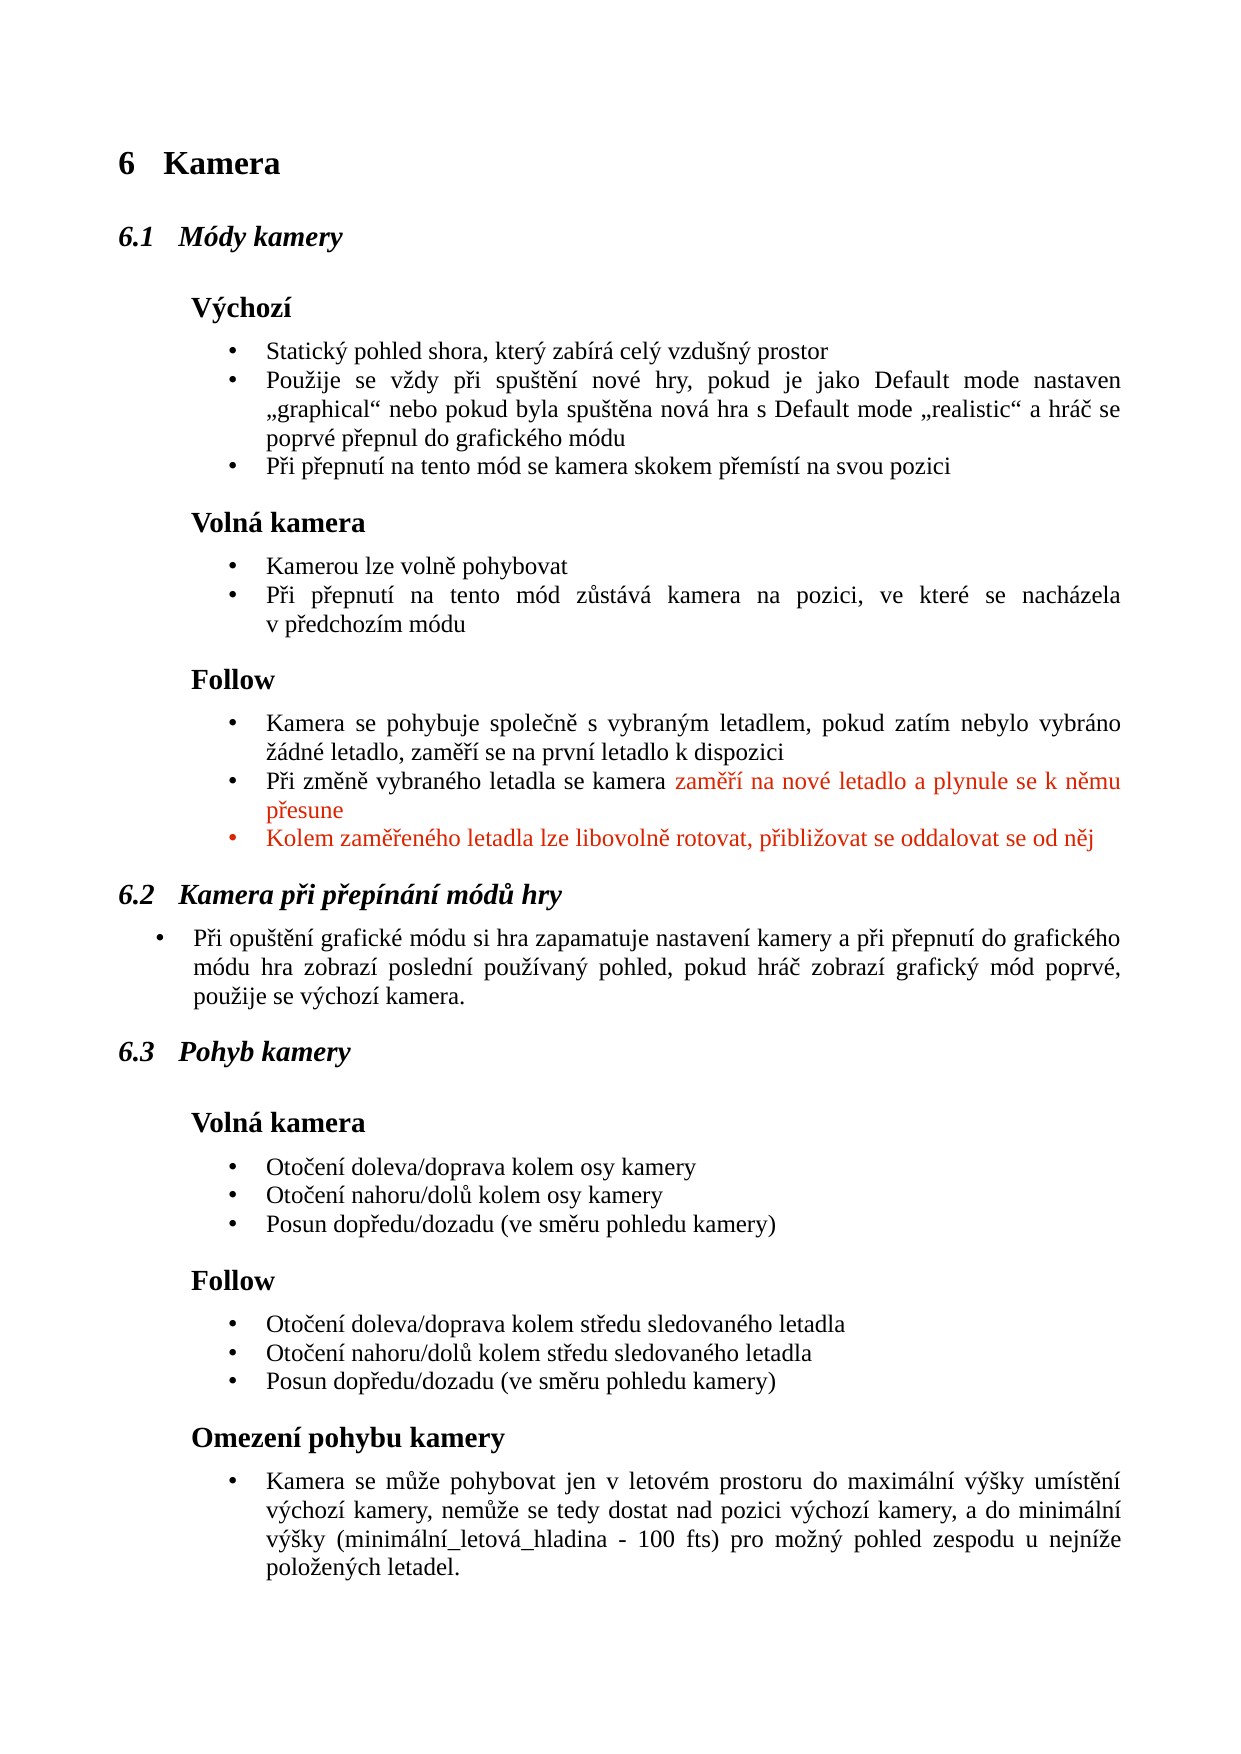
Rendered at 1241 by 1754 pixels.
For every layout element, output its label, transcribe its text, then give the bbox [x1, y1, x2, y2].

list Otočení nahoru/dolů kolem osy kamery [228, 1180, 1122, 1209]
list Kamera se pohybuje společně s vybraným letadlem, pokud zatím nebylo vybráno žádné letadlo, zaměří se na první letadlo k dispozici [228, 708, 1122, 766]
list Při přepnutí na tento mód se kamera skokem přemístí na svou pozici [228, 451, 1122, 480]
list Kamera se může pohybovat jen v letovém prostoru do maximální výšky umístění výchozí kamery, nemůže se tedy dostat nad pozici výchozí kamery, a do minimální výšky (minimální_letová_hladina - 100 fts) pro možný pohled zespodu u nejníže položených letadel. [228, 1466, 1122, 1581]
list Otočení doleva/doprava kolem osy kamery [228, 1152, 1122, 1180]
list Kamerou lze volně pohybovat [228, 551, 1122, 580]
subtitle Volná kamera [191, 1106, 1122, 1139]
list Posun dopředu/dozadu (ve směru pohledu kamery) [228, 1366, 1122, 1395]
subtitle Pohyb kamery [118, 1034, 1122, 1068]
subtitle Výchozí [191, 290, 1122, 324]
list Posun dopředu/dozadu (ve směru pohledu kamery) [228, 1209, 1122, 1238]
subtitle Follow [191, 662, 1122, 696]
subtitle Follow [191, 1263, 1122, 1296]
list Použije se vždy při spuštění nové hry, pokud je jako Default mode nastaven „graphical“ nebo pokud byla spuštěna nová hra s Default mode „realistic“ a hráč se poprvé přepnul do grafického módu [228, 365, 1122, 451]
subtitle Omezení pohybu kamery [191, 1420, 1122, 1454]
list Při přepnutí na tento mód zůstává kamera na pozici, ve které se nacházela v předchozím módu [228, 580, 1122, 637]
subtitle Módy kamery [118, 219, 1122, 253]
list Otočení doleva/doprava kolem středu sledovaného letadla [228, 1309, 1122, 1338]
list Kolem zaměřeného letadla lze libovolně rotovat, přibližovat se oddalovat se od něj [228, 823, 1122, 852]
list Otočení nahoru/dolů kolem středu sledovaného letadla [228, 1338, 1122, 1366]
list Statický pohled shora, který zabírá celý vzdušný prostor [228, 336, 1122, 365]
list Při opuštění grafické módu si hra zapamatuje nastavení kamery a při přepnutí do grafického módu hra zobrazí poslední používaný pohled, pokud hráč zobrazí grafický mód poprvé, použije se výchozí kamera. [156, 923, 1122, 1009]
subtitle Kamera [118, 143, 1122, 182]
subtitle Kamera při přepínání módů hry [118, 877, 1122, 911]
subtitle Volná kamera [191, 505, 1122, 539]
list Při změně vybraného letadla se kamera zaměří na nové letadlo a plynule se k němu přesune [228, 766, 1122, 823]
